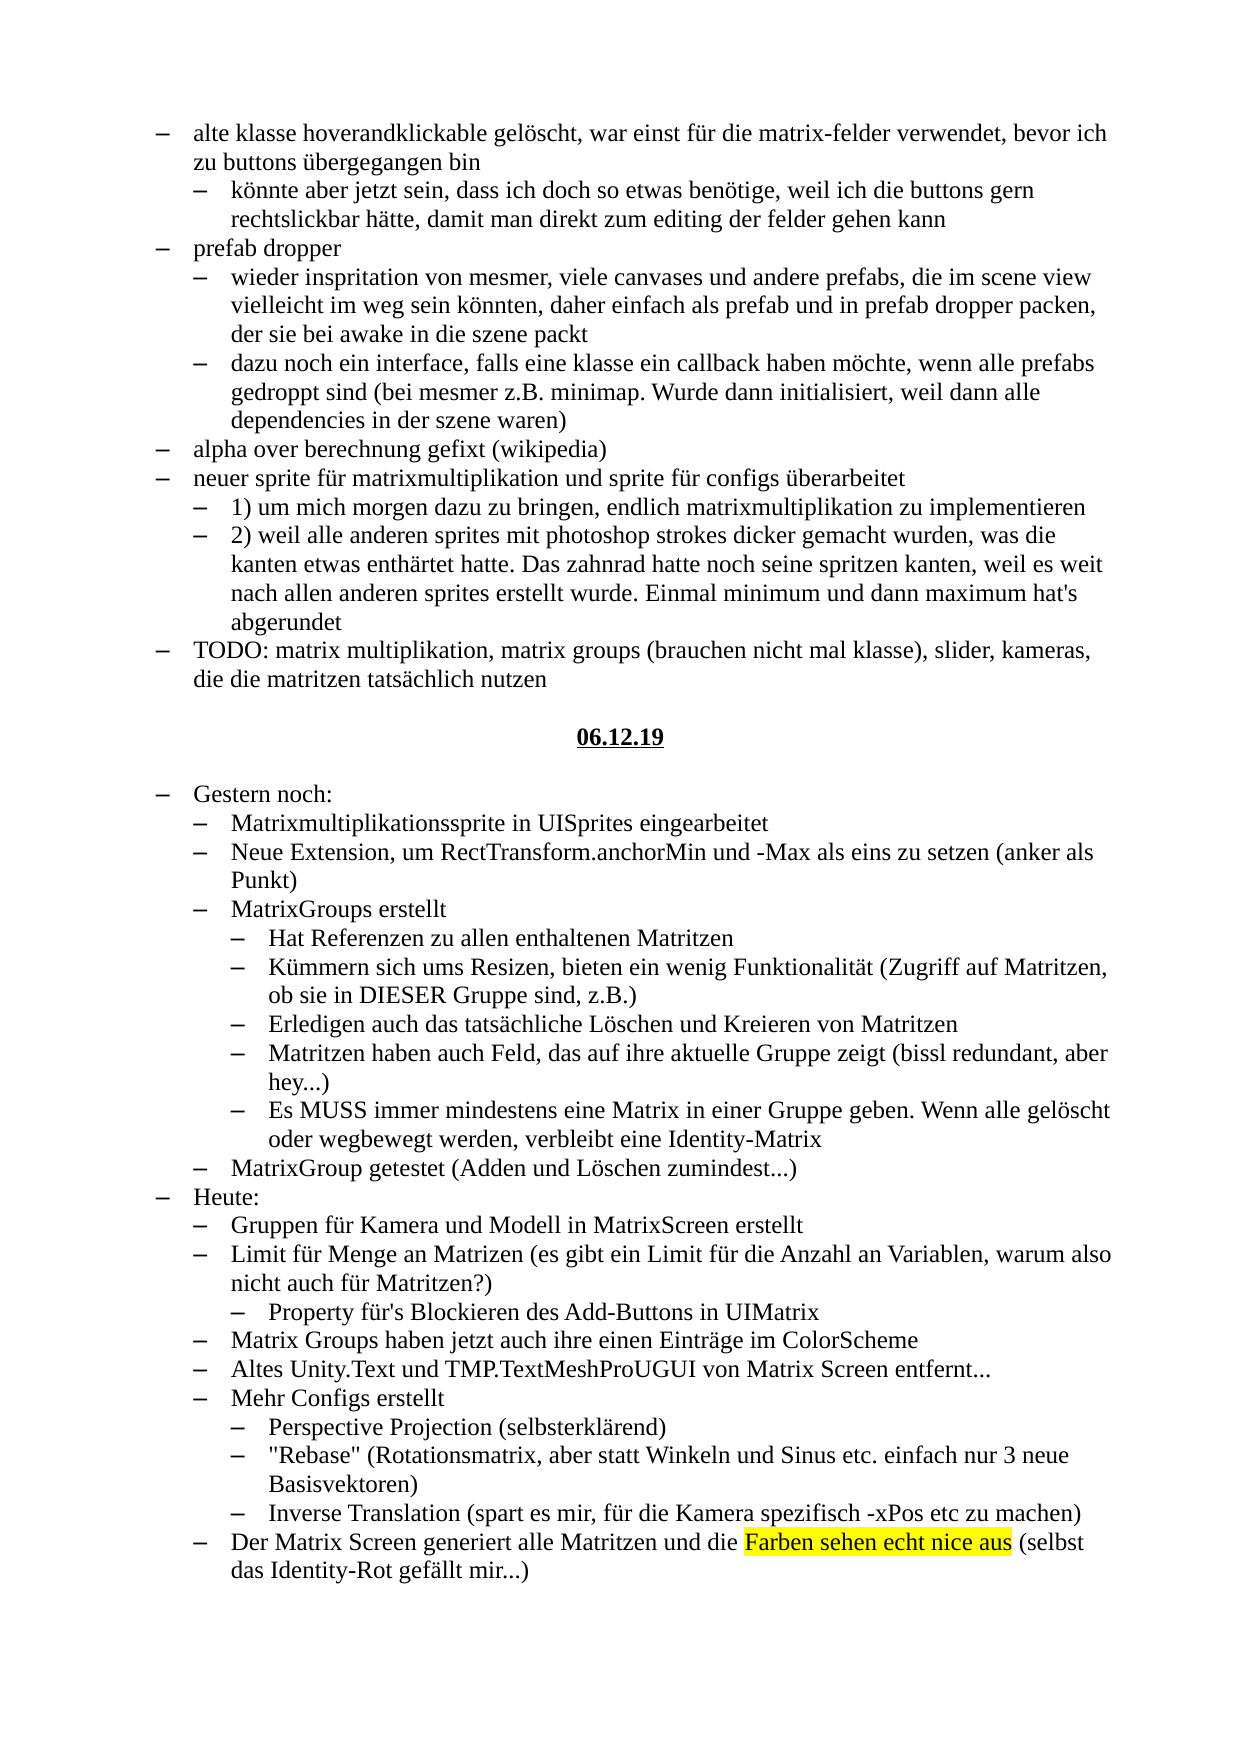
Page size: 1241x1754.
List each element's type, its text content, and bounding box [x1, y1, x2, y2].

list Neue Extension, um RectTransform.anchorMin und -Max als eins zu setzen (anker als Punkt) [193, 837, 1122, 894]
list Es MUSS immer mindestens eine Matrix in einer Gruppe geben. Wenn alle gelöscht oder wegbewegt werden, verbleibt eine Identity-Matrix [231, 1096, 1122, 1153]
list dazu noch ein interface, falls eine klasse ein callback haben möchte, wenn alle prefabs gedroppt sind (bei mesmer z.B. minimap. Wurde dann initialisiert, weil dann alle dependencies in der szene waren) [193, 348, 1122, 434]
list 2) weil alle anderen sprites mit photoshop strokes dicker gemacht wurden, was die kanten etwas enthärtet hatte. Das zahnrad hatte noch seine spritzen kanten, weil es weit nach allen anderen sprites erstellt wurde. Einmal minimum und dann maximum hat's abgerundet [193, 521, 1122, 636]
list Mehr Configs erstellt [193, 1383, 1122, 1412]
list MatrixGroup getestet (Adden und Löschen zumindest...) [193, 1153, 1122, 1182]
list Property für's Blockieren des Add-Buttons in UIMatrix [231, 1297, 1122, 1326]
list Kümmern sich ums Resizen, bieten ein wenig Funktionalität (Zugriff auf Matritzen, ob sie in DIESER Gruppe sind, z.B.) [231, 952, 1122, 1009]
list 1) um mich morgen dazu zu bringen, endlich matrixmultiplikation zu implementieren [193, 492, 1122, 521]
text 06.12.19 [118, 722, 1122, 751]
list MatrixGroups erstellt [193, 894, 1122, 923]
list alpha over berechnung gefixt (wikipedia) [156, 434, 1122, 463]
list Matritzen haben auch Feld, das auf ihre aktuelle Gruppe zeigt (bissl redundant, aber hey...) [231, 1038, 1122, 1096]
list TODO: matrix multiplikation, matrix groups (brauchen nicht mal klasse), slider, kameras, die die matritzen tatsächlich nutzen [156, 636, 1122, 693]
list alte klasse hoverandklickable gelöscht, war einst für die matrix-felder verwendet, bevor ich zu buttons übergegangen bin [156, 118, 1122, 176]
list "Rebase" (Rotationsmatrix, aber statt Winkeln und Sinus etc. einfach nur 3 neue Basisvektoren) [231, 1441, 1122, 1498]
list Hat Referenzen zu allen enthaltenen Matritzen [231, 923, 1122, 952]
list prefab dropper [156, 233, 1122, 262]
list Heute: [156, 1182, 1122, 1211]
list Altes Unity.Text und TMP.TextMeshProUGUI von Matrix Screen entfernt... [193, 1354, 1122, 1383]
list Gruppen für Kamera und Modell in MatrixScreen erstellt [193, 1211, 1122, 1239]
list Inverse Translation (spart es mir, für die Kamera spezifisch -xPos etc zu machen) [231, 1498, 1122, 1527]
list Der Matrix Screen generiert alle Matritzen und die Farben sehen echt nice aus (selbst das Identity-Rot gefällt mir...) [193, 1527, 1122, 1584]
list Limit für Menge an Matrizen (es gibt ein Limit für die Anzahl an Variablen, warum also nicht auch für Matritzen?) [193, 1239, 1122, 1297]
list Gestern noch: [156, 779, 1122, 808]
list könnte aber jetzt sein, dass ich doch so etwas benötige, weil ich die buttons gern rechtslickbar hätte, damit man direkt zum editing der felder gehen kann [193, 176, 1122, 233]
list wieder inspritation von mesmer, viele canvases und andere prefabs, die im scene view vielleicht im weg sein könnten, daher einfach als prefab und in prefab dropper packen, der sie bei awake in die szene packt [193, 262, 1122, 348]
list neuer sprite für matrixmultiplikation und sprite für configs überarbeitet [156, 463, 1122, 492]
list Matrixmultiplikationssprite in UISprites eingearbeitet [193, 808, 1122, 837]
list Erledigen auch das tatsächliche Löschen und Kreieren von Matritzen [231, 1009, 1122, 1038]
list Perspective Projection (selbsterklärend) [231, 1412, 1122, 1441]
list Matrix Groups haben jetzt auch ihre einen Einträge im ColorScheme [193, 1326, 1122, 1354]
